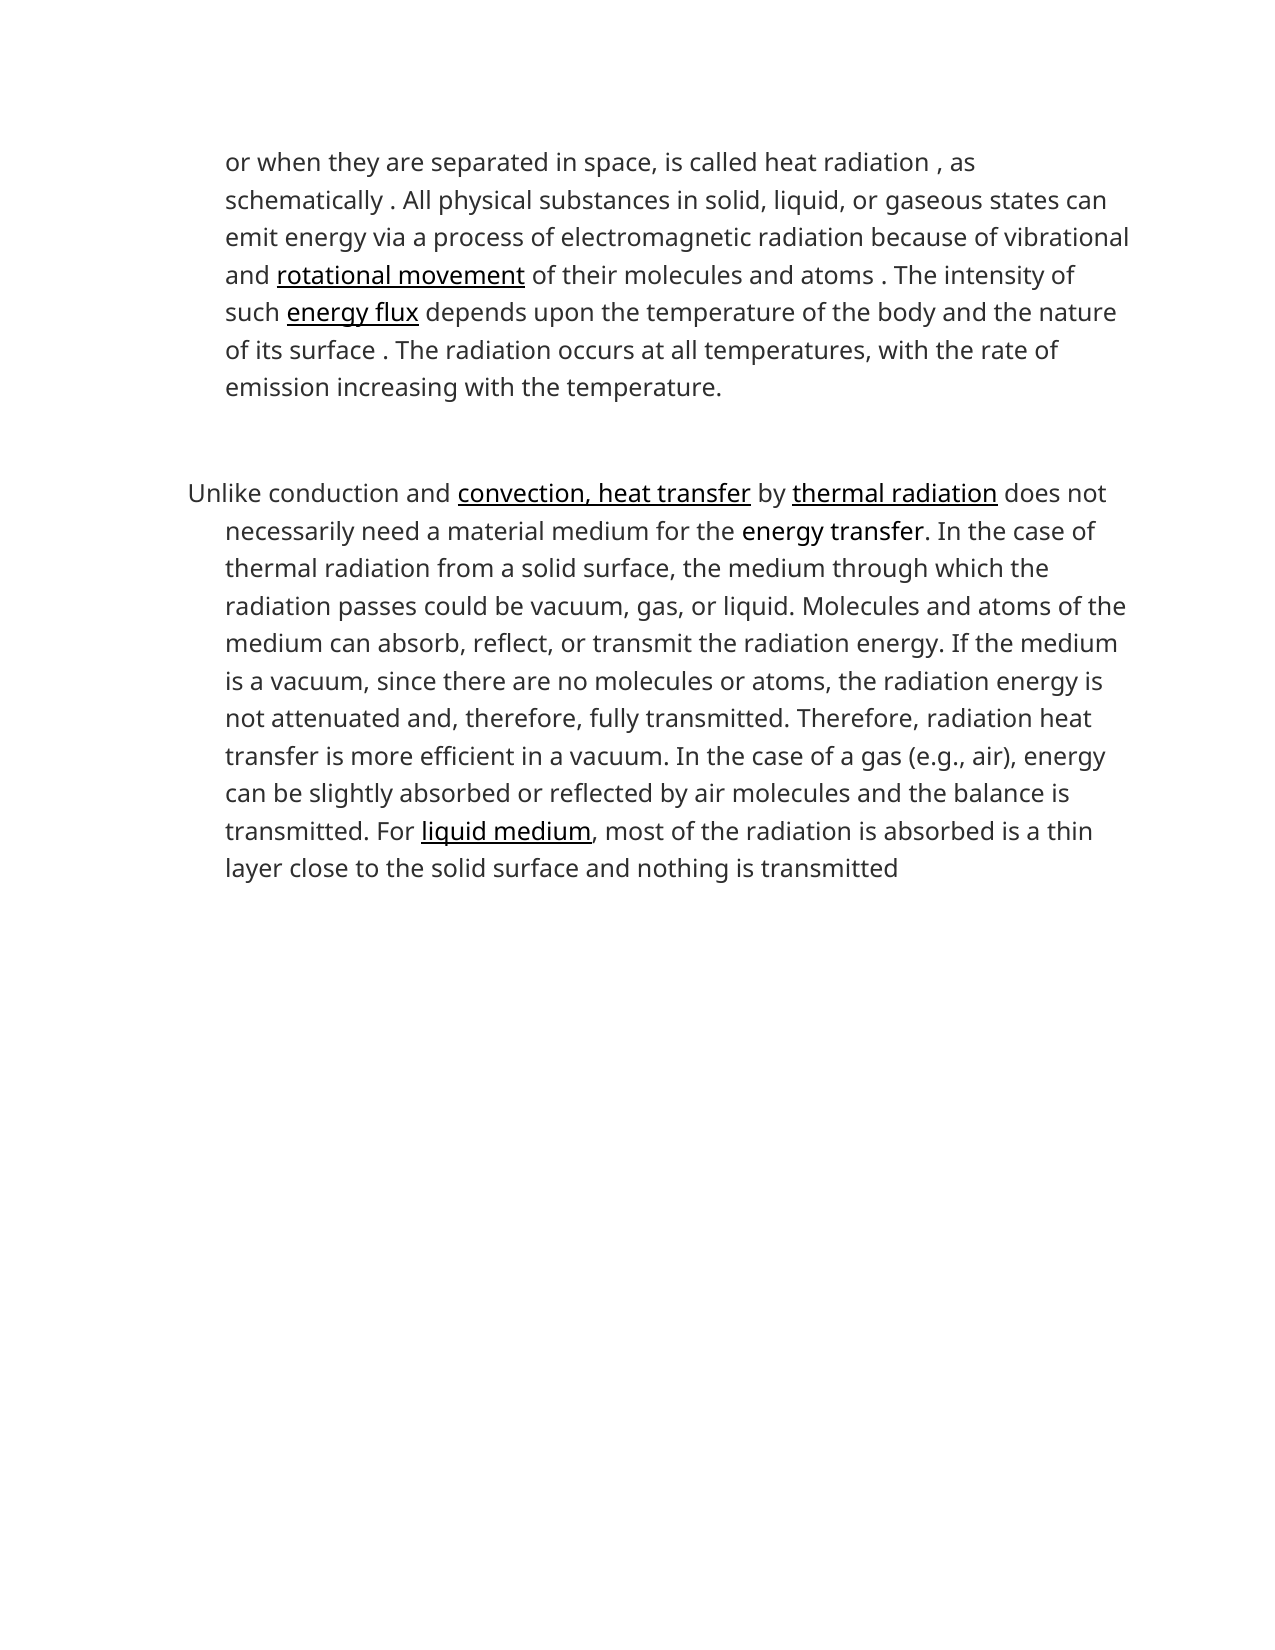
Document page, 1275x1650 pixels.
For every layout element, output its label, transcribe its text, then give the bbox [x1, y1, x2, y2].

list Unlike conduction and convection, heat transfer by thermal radiation does not necessarily need a material medium for the energy transfer. In the case of thermal radiation from a solid surface, the medium through which the radiation passes could be vacuum, gas, or liquid. Molecules and atoms of the medium can absorb, reflect, or transmit the radiation energy. If the medium is a vacuum, since there are no molecules or atoms, the radiation energy is not attenuated and, therefore, fully transmitted. Therefore, radiation heat transfer is more efficient in a vacuum. In the case of a gas (e.g., air), energy can be slightly absorbed or reflected by air molecules and the balance is transmitted. For liquid medium, most of the radiation is absorbed is a thin layer close to the solid surface and nothing is transmitted [187, 472, 1133, 885]
list or when they are separated in space, is called heat radiation , as schematically . All physical substances in solid, liquid, or gaseous states can emit energy via a process of electromagnetic radiation because of vibrational and rotational movement of their molecules and atoms . The intensity of such energy flux depends upon the temperature of the body and the nature of its surface . The radiation occurs at all temperatures, with the rate of emission increasing with the temperature. [187, 142, 1133, 404]
